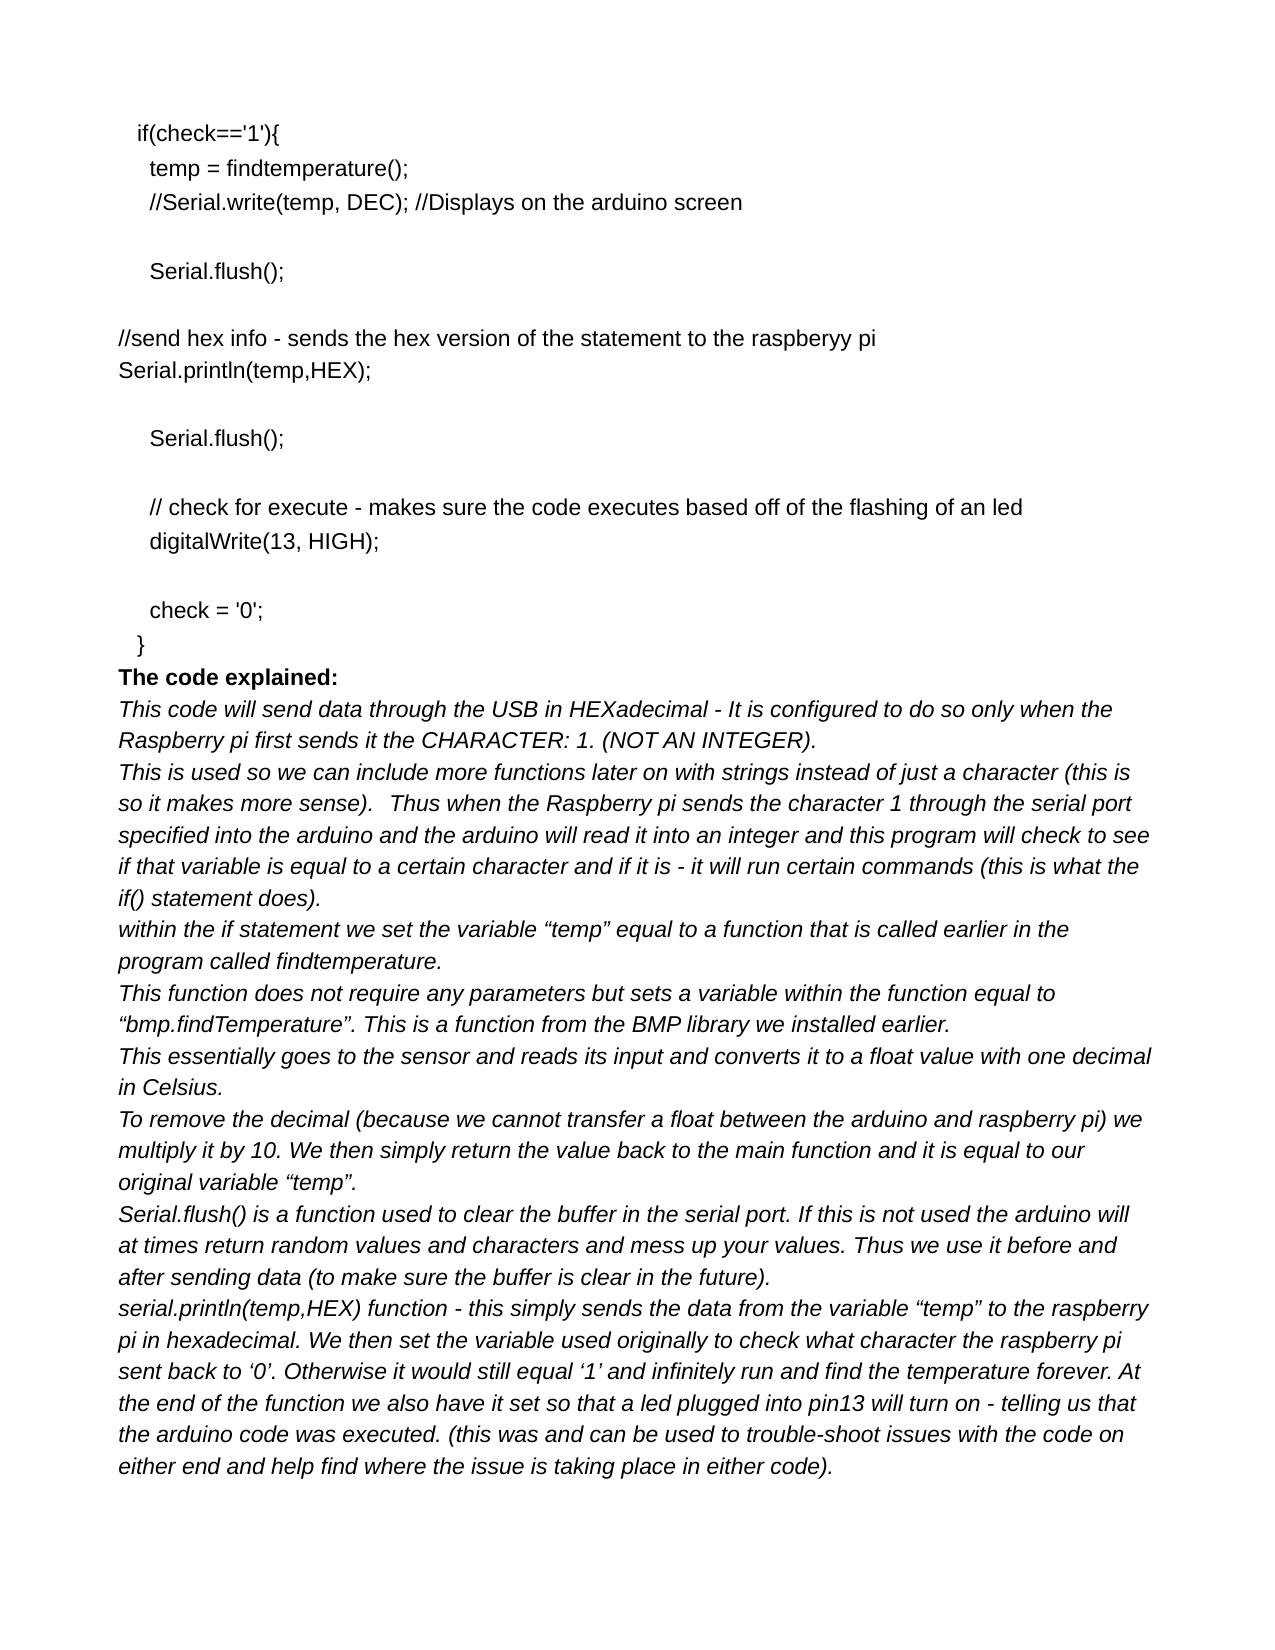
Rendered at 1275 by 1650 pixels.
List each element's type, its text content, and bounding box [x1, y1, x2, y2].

text This function does not require any parameters but sets a variable within the function equal to “bmp.findTemperature”. This is a function from the BMP library we installed earlier. [118, 979, 1157, 1037]
text To remove the decimal (because we cannot transfer a float between the arduino and raspberry pi) we multiply it by 10. We then simply return the value back to the main function and it is equal to our original variable “temp”. [118, 1106, 1157, 1195]
text check = '0'; [118, 595, 1157, 624]
text //send hex info - sends the hex version of the statement to the raspberyy pi [118, 325, 1157, 351]
text temp = findtemperature(); [118, 153, 1157, 181]
text Serial.flush() is a function used to clear the buffer in the serial port. If this is not used the arduino will at times return random values and characters and mess up your values. Thus we use it before and after sending data (to make sure the buffer is clear in the future). [118, 1201, 1157, 1290]
text within the if statement we set the variable “temp” equal to a function that is called earlier in the program called findtemperature. [118, 916, 1157, 974]
text serial.println(temp,HEX) function - this simply sends the data from the variable “temp” to the raspberry pi in hexadecimal. We then set the variable used originally to check what character the raspberry pi sent back to ‘0’. Otherwise it would still equal ‘1’ and infinitely run and find the temperature forever. At the end of the function we also have it set so that a led plugged into pin13 will turn on - telling us that the arduino code was executed. (this was and can be used to trouble-shoot issues with the code on either end and help find where the issue is taking place in either code). [118, 1295, 1157, 1479]
text digitalWrite(13, HIGH); [118, 526, 1157, 555]
text //Serial.write(temp, DEC); //Displays on the arduino screen [118, 187, 1157, 216]
text Serial.flush(); [118, 256, 1157, 285]
text Serial.println(temp,HEX); [118, 357, 1157, 383]
text This code will send data through the USB in HEXadecimal - It is configured to do so only when the Raspberry pi first sends it the CHARACTER: 1. (NOT AN INTEGER). [118, 696, 1157, 753]
text The code explained: [118, 664, 1157, 690]
text // check for execute - makes sure the code executes based off of the flashing of an led [118, 492, 1157, 520]
text } [118, 629, 1157, 658]
text This is used so we can include more functions later on with strings instead of just a character (this is so it makes more sense). Thus when the Raspberry pi sends the character 1 through the serial port specified into the arduino and the arduino will read it into an integer and this program will check to see if that variable is equal to a certain character and if it is - it will run certain commands (this is what the if() statement does). [118, 759, 1157, 911]
text Serial.flush(); [118, 423, 1157, 451]
text This essentially goes to the sensor and reads its input and converts it to a float value with one decimal in Celsius. [118, 1043, 1157, 1101]
text if(check=='1'){ [118, 118, 1157, 147]
